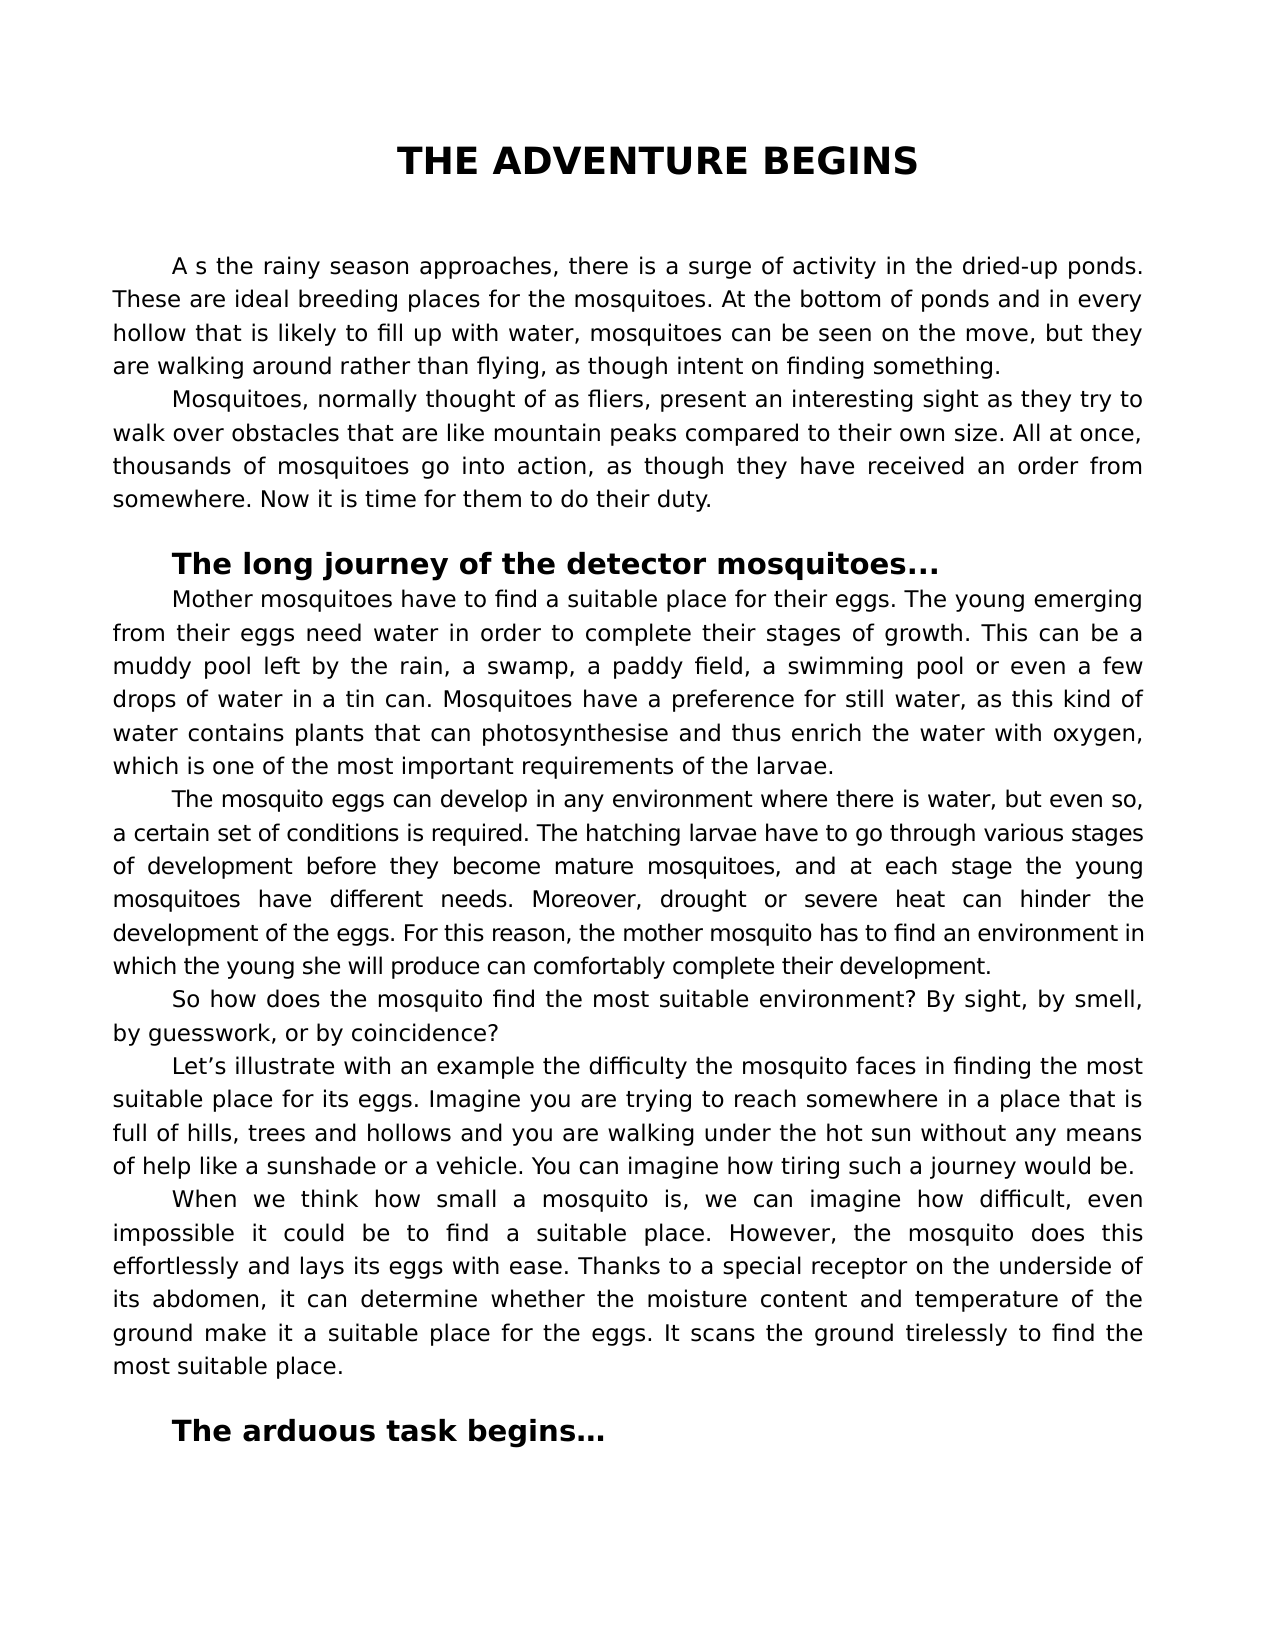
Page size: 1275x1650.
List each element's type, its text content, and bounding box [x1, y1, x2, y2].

text As the rainy season approaches, there is a surge of activity in the dried-up ponds. These are ideal breeding places for the mosquitoes. At the bottom of ponds and in every hollow that is likely to fill up with water, mosquitoes can be seen on the move, but they are walking around rather than flying, as though intent on finding something. [112, 248, 1145, 381]
text Mosquitoes, normally thought of as fliers, present an interesting sight as they try to walk over obstacles that are like mountain peaks compared to their own size. All at once, thousands of mosquitoes go into action, as though they have received an order from somewhere. Now it is time for them to do their duty. [112, 381, 1145, 514]
text So how does the mosquito find the most suitable environment? By sight, by smell, by guesswork, or by coincidence? [112, 981, 1145, 1048]
text Mother mosquitoes have to find a suitable place for their eggs. The young emerging from their eggs need water in order to complete their stages of growth. This can be a muddy pool left by the rain, a swamp, a paddy field, a swimming pool or even a few drops of water in a tin can. Mosquitoes have a preference for still water, as this kind of water contains plants that can photosynthesise and thus enrich the water with oxygen, which is one of the most important requirements of the larvae. [112, 581, 1145, 781]
text The arduous task begins… [112, 1414, 1145, 1448]
text When we think how small a mosquito is, we can imagine how difficult, even impossible it could be to find a suitable place. However, the mosquito does this effortlessly and lays its eggs with ease. Thanks to a special receptor on the underside of its abdomen, it can determine whether the moisture content and temperature of the ground make it a suitable place for the eggs. It scans the ground tirelessly to find the most suitable place. [112, 1181, 1145, 1381]
text Let’s illustrate with an example the difficulty the mosquito faces in finding the most suitable place for its eggs. Imagine you are trying to reach somewhere in a place that is full of hills, trees and hollows and you are walking under the hot sun without any means of help like a sunshade or a vehicle. You can imagine how tiring such a journey would be. [112, 1048, 1145, 1181]
text THE ADVENTURE BEGINS [112, 148, 1145, 181]
text The mosquito eggs can develop in any environment where there is water, but even so, a certain set of conditions is required. The hatching larvae have to go through various stages of development before they become mature mosquitoes, and at each stage the young mosquitoes have different needs. Moreover, drought or severe heat can hinder the development of the eggs. For this reason, the mother mosquito has to find an environment in which the young she will produce can comfortably complete their development. [112, 781, 1145, 981]
text The long journey of the detector mosquitoes... [112, 548, 1145, 581]
